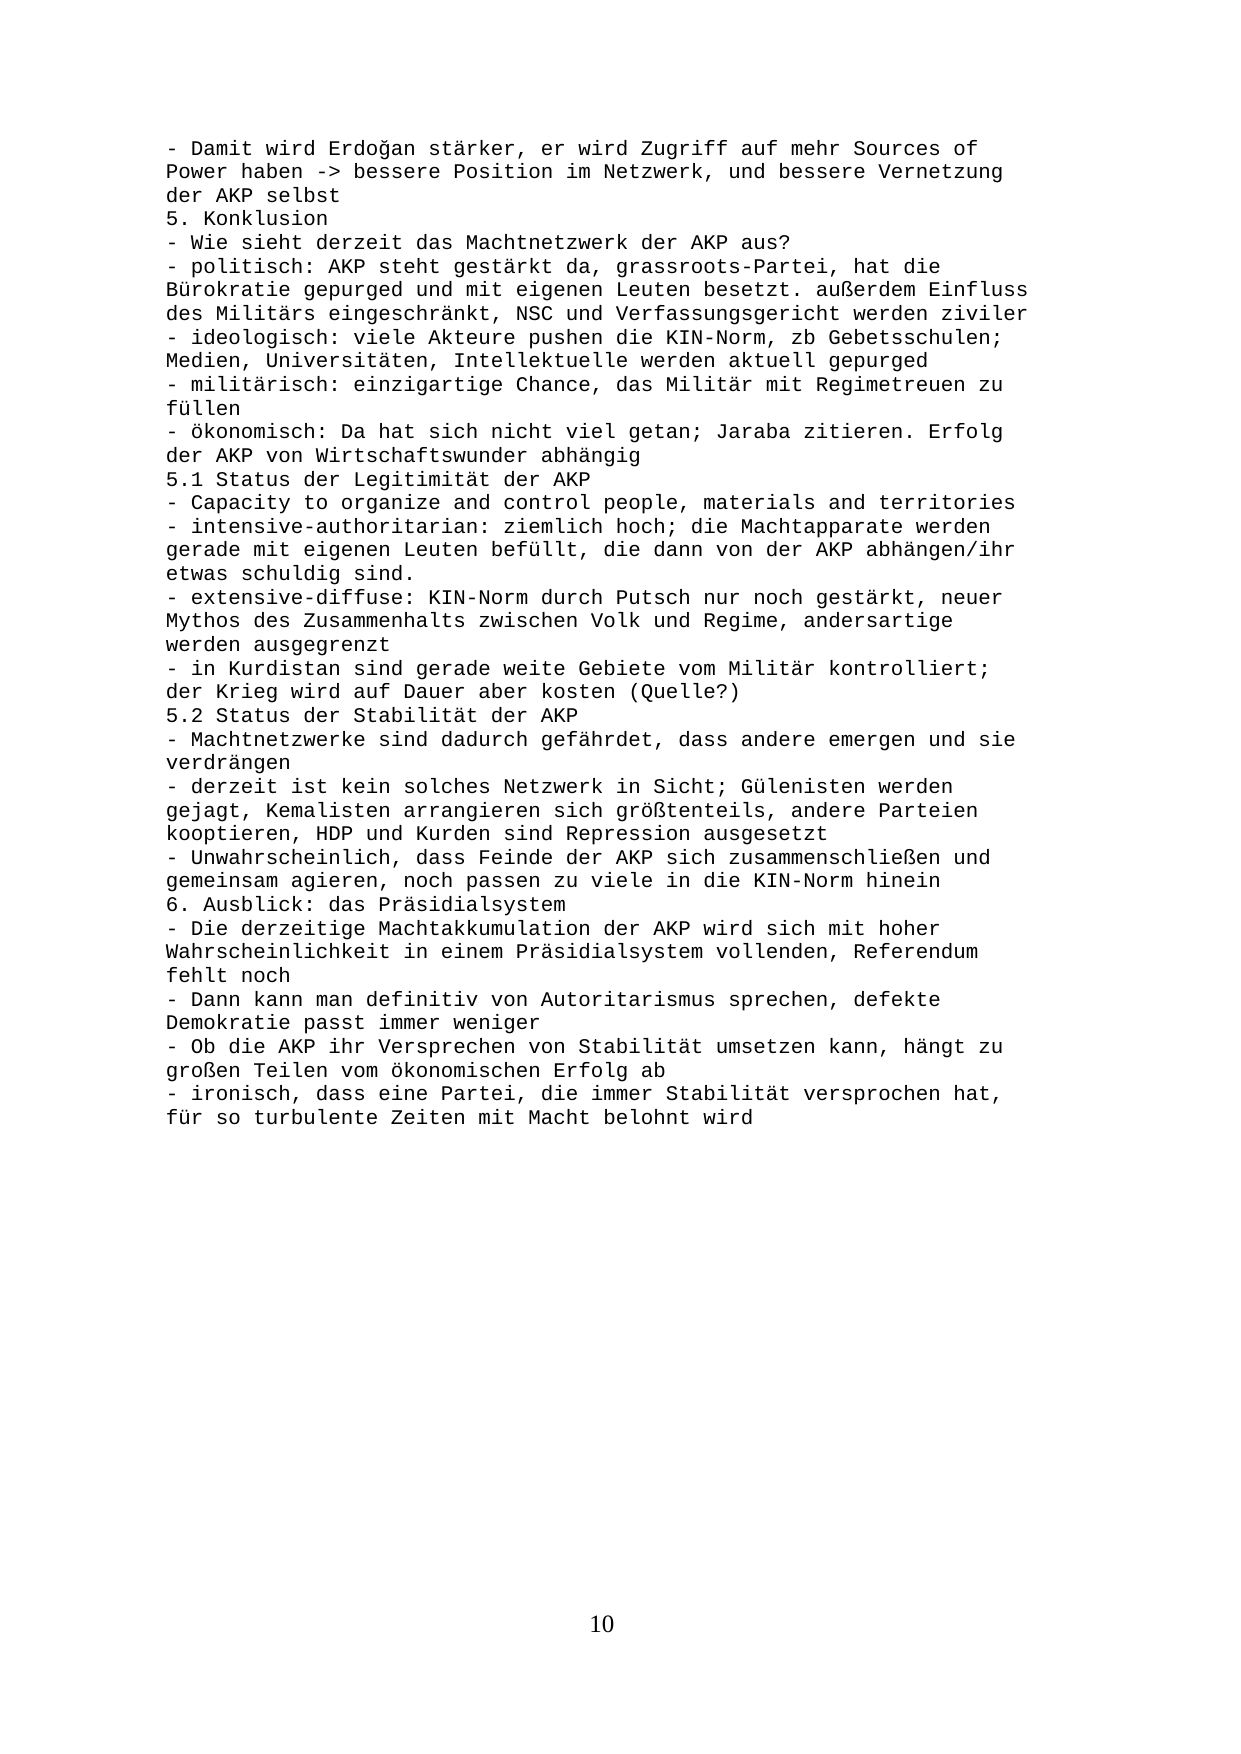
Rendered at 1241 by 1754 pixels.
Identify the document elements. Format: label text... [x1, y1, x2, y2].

text - Wie sieht derzeit das Machtnetzwerk der AKP aus? [166, 232, 1037, 256]
text - extensive-diffuse: KIN-Norm durch Putsch nur noch gestärkt, neuer Mythos des Zusammenhalts zwischen Volk und Regime, andersartige werden ausgegrenzt [166, 587, 1037, 658]
text - Damit wird Erdoğan stärker, er wird Zugriff auf mehr Sources of Power haben -> bessere Position im Netzwerk, und bessere Vernetzung der AKP selbst [166, 137, 1037, 208]
text - ökonomisch: Da hat sich nicht viel getan; Jaraba zitieren. Erfolg der AKP von Wirtschaftswunder abhängig [166, 421, 1037, 468]
text - ideologisch: viele Akteure pushen die KIN-Norm, zb Gebetsschulen; Medien, Universitäten, Intellektuelle werden aktuell gepurged [166, 327, 1037, 374]
text - Die derzeitige Machtakkumulation der AKP wird sich mit hoher Wahrscheinlichkeit in einem Präsidialsystem vollenden, Referendum fehlt noch [166, 918, 1037, 989]
text - Ob die AKP ihr Versprechen von Stabilität umsetzen kann, hängt zu großen Teilen vom ökonomischen Erfolg ab [166, 1036, 1037, 1083]
text - politisch: AKP steht gestärkt da, grassroots-Partei, hat die Bürokratie gepurged und mit eigenen Leuten besetzt. außerdem Einfluss des Militärs eingeschränkt, NSC und Verfassungsgericht werden ziviler [166, 256, 1037, 327]
text - militärisch: einzigartige Chance, das Militär mit Regimetreuen zu füllen [166, 374, 1037, 421]
text - derzeit ist kein solches Netzwerk in Sicht; Gülenisten werden gejagt, Kemalisten arrangieren sich größtenteils, andere Parteien kooptieren, HDP und Kurden sind Repression ausgesetzt [166, 776, 1037, 847]
text - ironisch, dass eine Partei, die immer Stabilität versprochen hat, für so turbulente Zeiten mit Macht belohnt wird [166, 1083, 1037, 1131]
text - Unwahrscheinlich, dass Feinde der AKP sich zusammenschließen und gemeinsam agieren, noch passen zu viele in die KIN-Norm hinein [166, 847, 1037, 894]
text - intensive-authoritarian: ziemlich hoch; die Machtapparate werden gerade mit eigenen Leuten befüllt, die dann von der AKP abhängen/ihr etwas schuldig sind. [166, 516, 1037, 587]
text 5.2 Status der Stabilität der AKP [166, 705, 1037, 729]
text 5. Konklusion [166, 208, 1037, 232]
text - Capacity to organize and control people, materials and territories [166, 492, 1037, 516]
text - Dann kann man definitiv von Autoritarismus sprechen, defekte Demokratie passt immer weniger [166, 989, 1037, 1036]
text 5.1 Status der Legitimität der AKP [166, 468, 1037, 492]
text - in Kurdistan sind gerade weite Gebiete vom Militär kontrolliert; der Krieg wird auf Dauer aber kosten (Quelle?) [166, 658, 1037, 705]
text 6. Ausblick: das Präsidialsystem [166, 894, 1037, 918]
text - Machtnetzwerke sind dadurch gefährdet, dass andere emergen und sie verdrängen [166, 729, 1037, 776]
